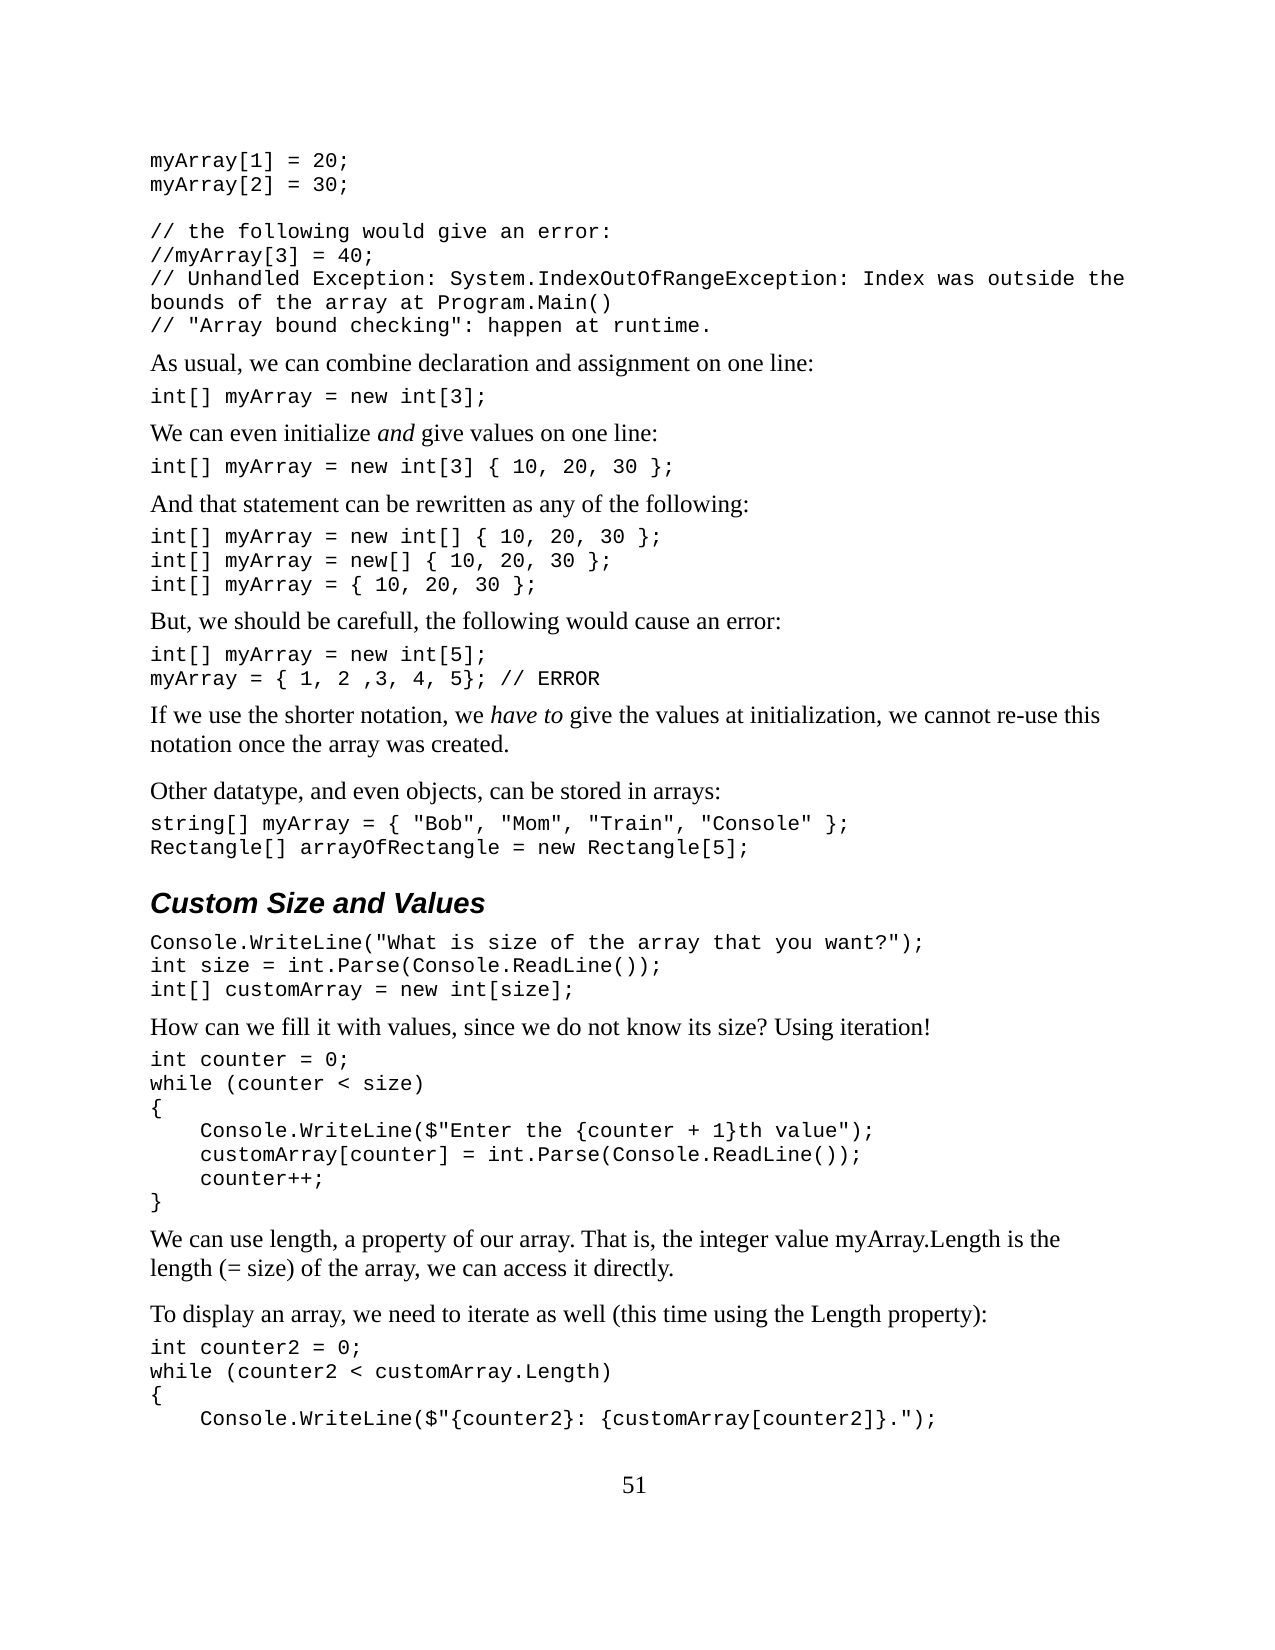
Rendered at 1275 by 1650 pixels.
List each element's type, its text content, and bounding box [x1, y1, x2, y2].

text And that statement can be rewritten as any of the following: [150, 489, 1125, 517]
subtitle Custom Size and Values [150, 886, 1125, 919]
text But, we should be carefull, the following would cause an error: [150, 606, 1125, 635]
text customArray[counter] = int.Parse(Console.ReadLine()); [150, 1144, 1125, 1168]
text while (counter2 < customArray.Length) [150, 1361, 1125, 1384]
text int[] myArray = new int[5]; [150, 644, 1125, 668]
text while (counter < size) [150, 1073, 1125, 1097]
text // "Array bound checking": happen at runtime. [150, 316, 1125, 339]
text Other datatype, and even objects, can be stored in arrays: [150, 776, 1125, 804]
text { [150, 1384, 1125, 1408]
text myArray[2] = 30; [150, 174, 1125, 197]
text myArray = { 1, 2 ,3, 4, 5}; // ERROR [150, 668, 1125, 691]
text int[] myArray = { 10, 20, 30 }; [150, 574, 1125, 597]
text We can even initialize and give values on one line: [150, 418, 1125, 447]
text int counter = 0; [150, 1049, 1125, 1073]
text counter++; [150, 1168, 1125, 1191]
text We can use length, a property of our array. That is, the integer value myArray.Length is the length (= size) of the array, we can access it directly. [150, 1224, 1125, 1281]
text If we use the shorter notation, we have to give the values at initialization, we cannot re-use this notation once the array was created. [150, 700, 1125, 758]
text Console.WriteLine($"{counter2}: {customArray[counter2]}."); [150, 1408, 1125, 1432]
text //myArray[3] = 40; [150, 244, 1125, 268]
text int[] myArray = new int[3] { 10, 20, 30 }; [150, 456, 1125, 480]
text int size = int.Parse(Console.ReadLine()); [150, 955, 1125, 979]
text To display an array, we need to iterate as well (this time using the Length property): [150, 1299, 1125, 1328]
text int counter2 = 0; [150, 1337, 1125, 1361]
text Rectangle[] arrayOfRectangle = new Rectangle[5]; [150, 837, 1125, 861]
text Console.WriteLine("What is size of the array that you want?"); [150, 932, 1125, 955]
text // the following would give an error: [150, 221, 1125, 244]
text int[] customArray = new int[size]; [150, 979, 1125, 1003]
text } [150, 1191, 1125, 1215]
text As usual, we can combine declaration and assignment on one line: [150, 348, 1125, 377]
text int[] myArray = new int[] { 10, 20, 30 }; [150, 526, 1125, 550]
text int[] myArray = new int[3]; [150, 386, 1125, 409]
text How can we fill it with values, since we do not know its size? Using iteration! [150, 1012, 1125, 1040]
text // Unhandled Exception: System.IndexOutOfRangeException: Index was outside the bounds of the array at Program.Main() [150, 268, 1125, 316]
text { [150, 1097, 1125, 1120]
text int[] myArray = new[] { 10, 20, 30 }; [150, 550, 1125, 574]
text string[] myArray = { "Bob", "Mom", "Train", "Console" }; [150, 813, 1125, 837]
text Console.WriteLine($"Enter the {counter + 1}th value"); [150, 1120, 1125, 1144]
text myArray[1] = 20; [150, 150, 1125, 174]
